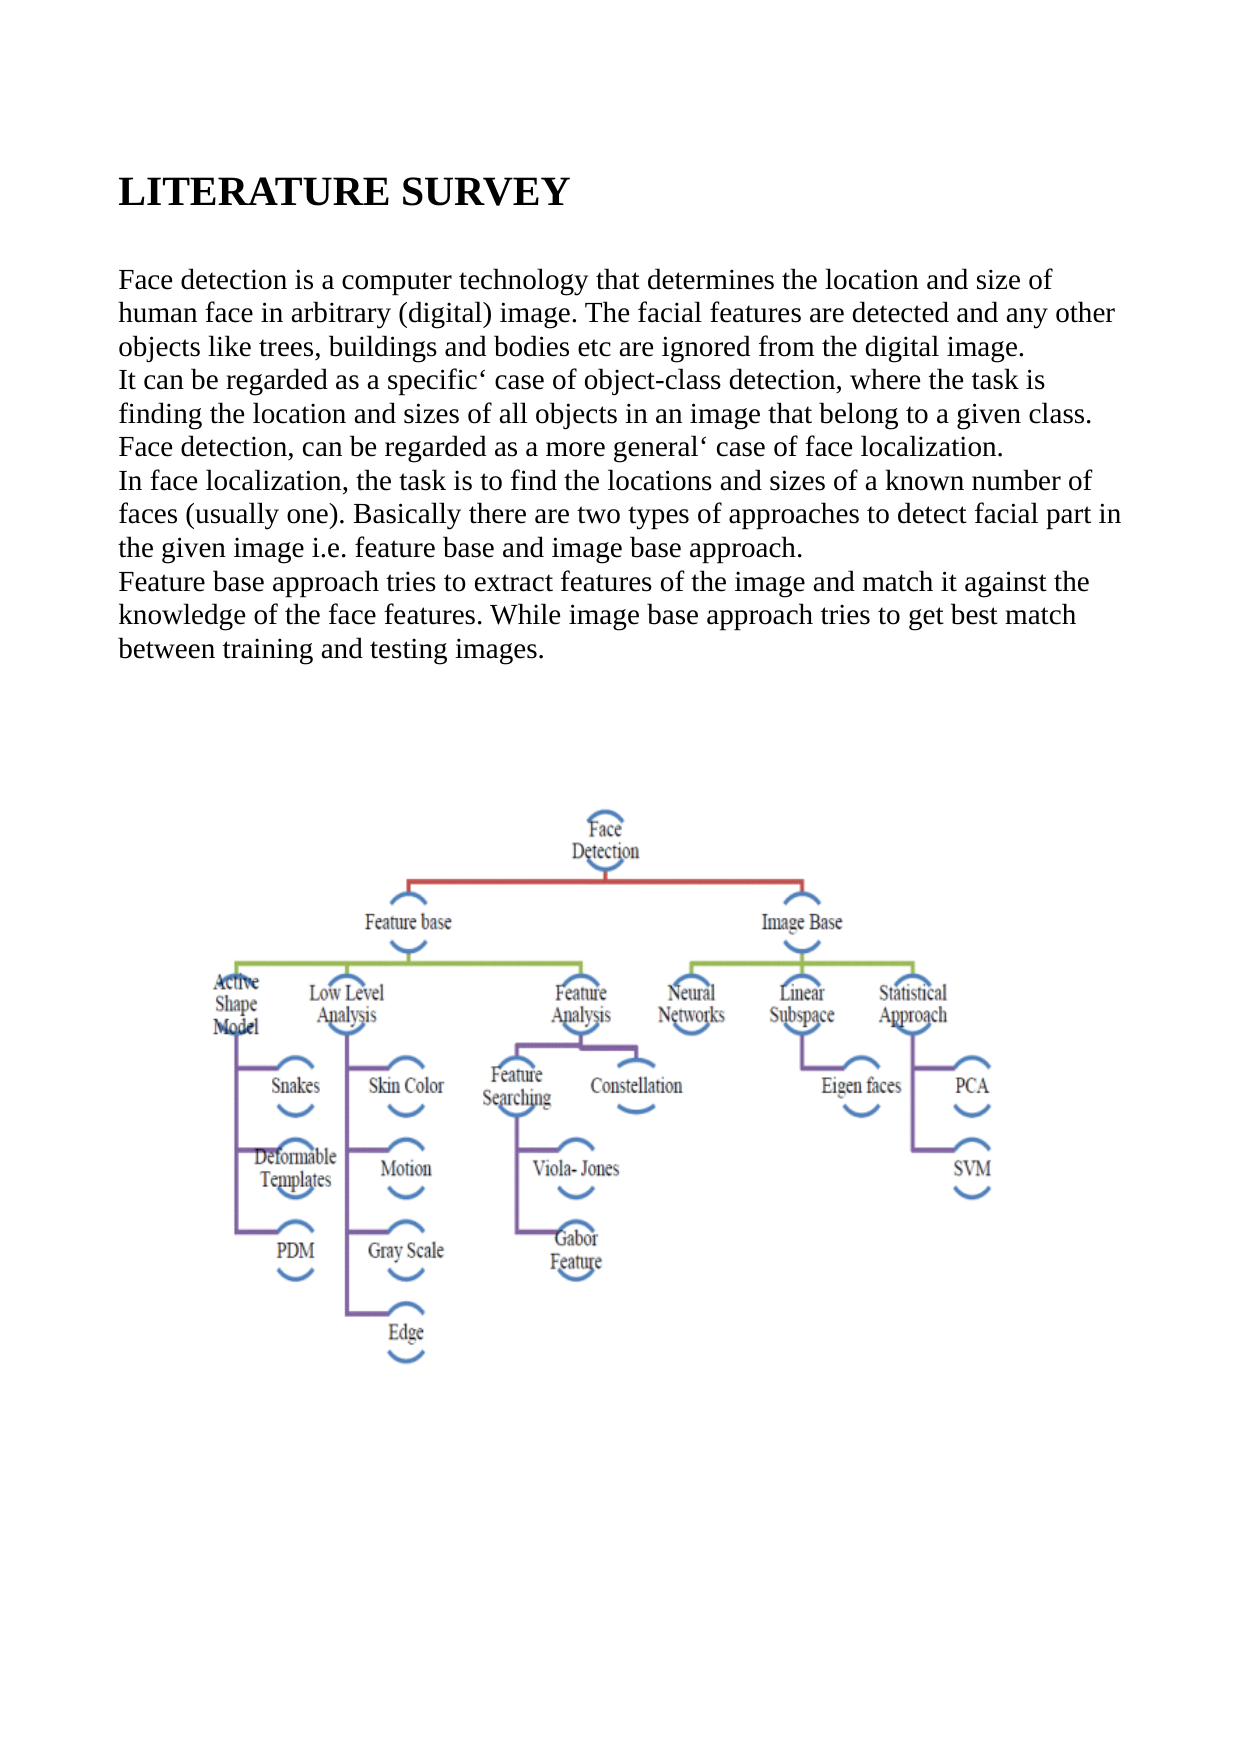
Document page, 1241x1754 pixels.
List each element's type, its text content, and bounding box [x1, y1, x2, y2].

picture [88, 800, 1194, 1378]
text In face localization, the task is to find the locations and sizes of a known number of [118, 463, 1122, 497]
text Face detection is a computer technology that determines the location and size of human face in arbitrary (digital) image. The facial features are detected and any other objects like trees, buildings and bodies etc are ignored from the digital image. [118, 262, 1122, 362]
text It can be regarded as a specific‘ case of object-class detection, where the task is finding the location and sizes of all objects in an image that belong to a given class. Face detection, can be regarded as a more general‘ case of face localization. [118, 362, 1122, 463]
text LITERATURE SURVEY [118, 166, 1122, 214]
text faces (usually one). Basically there are two types of approaches to detect facial part in the given image i.e. feature base and image base approach. [118, 497, 1122, 564]
text Feature base approach tries to extract features of the image and match it against the knowledge of the face features. While image base approach tries to get best match between training and testing images. [118, 564, 1122, 664]
